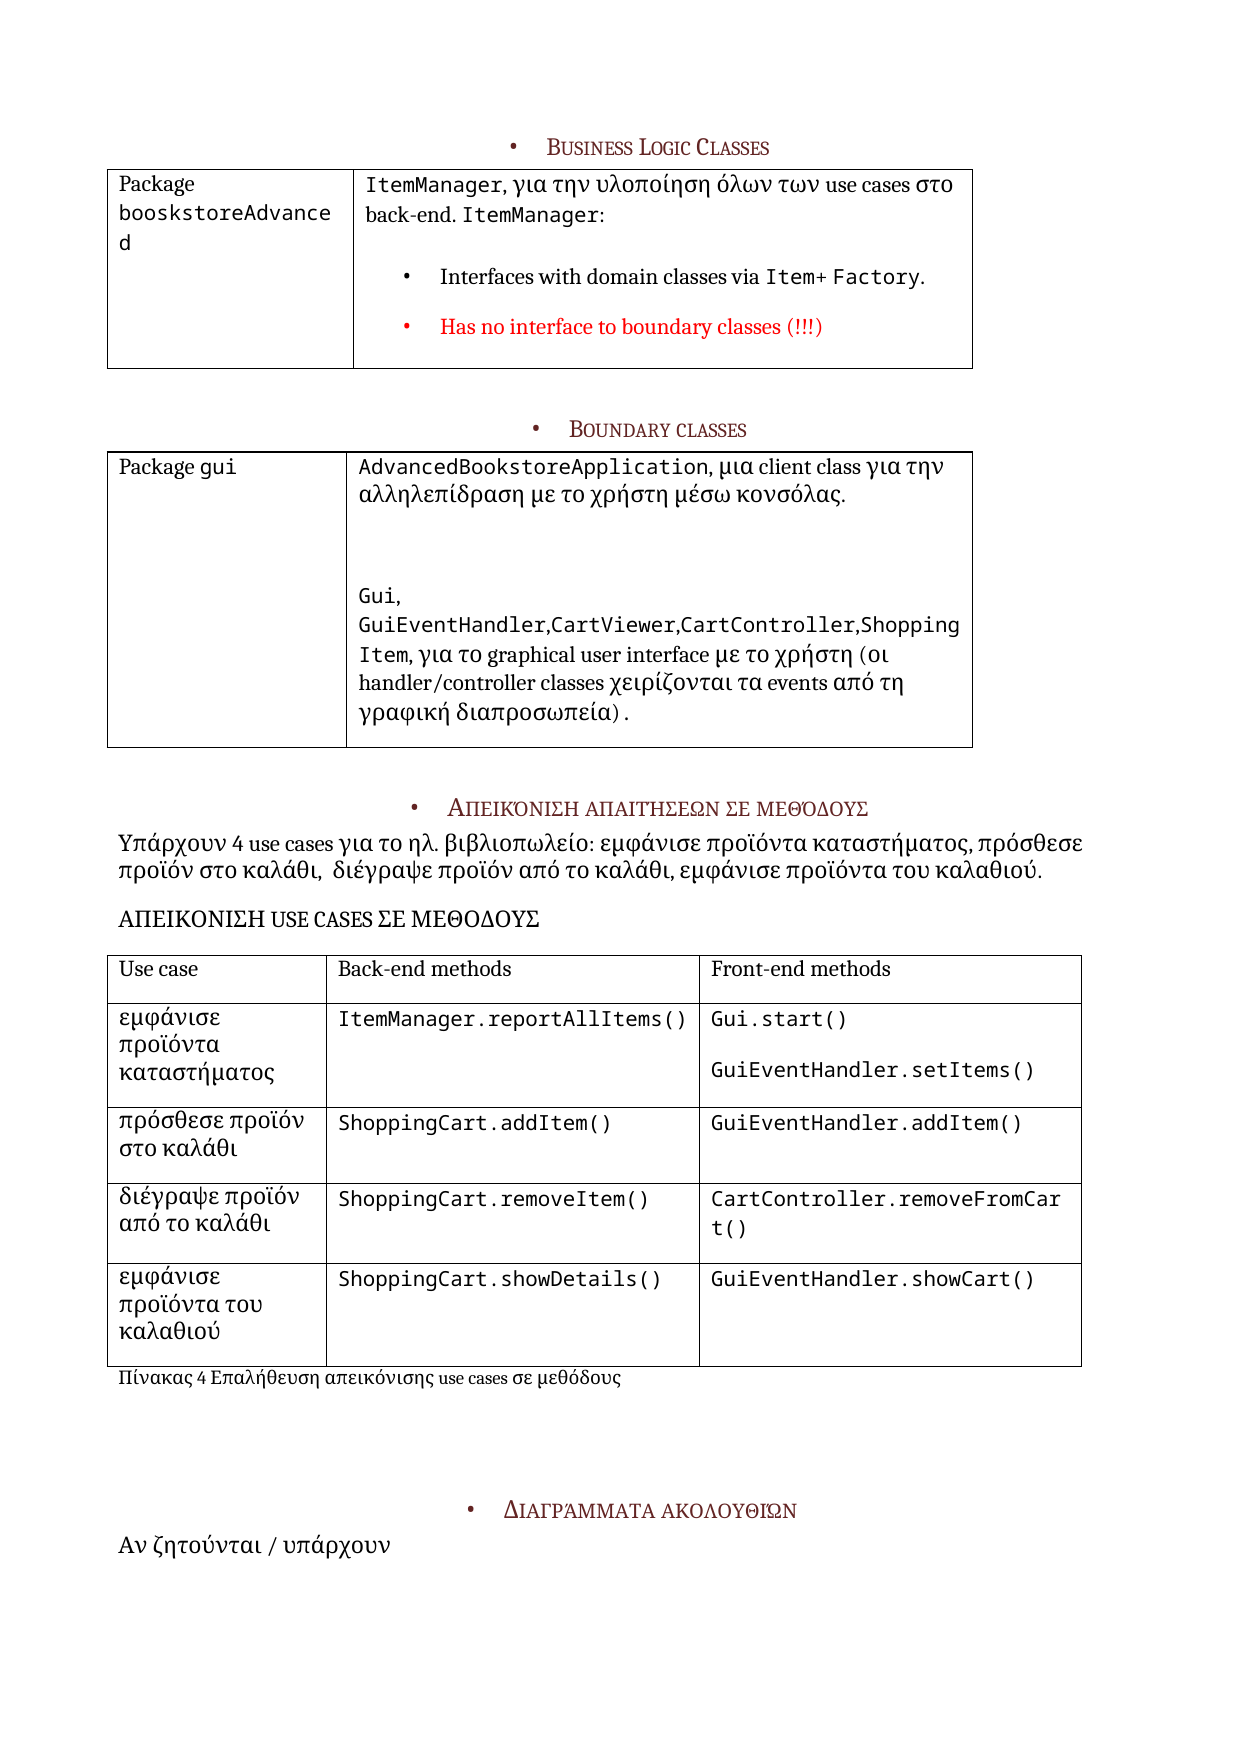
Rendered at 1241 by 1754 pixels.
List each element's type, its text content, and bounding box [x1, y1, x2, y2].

table_cell πρόσθεσε προϊόν στο καλάθι [108, 1108, 326, 1183]
table_header Package gui [108, 453, 346, 747]
text Αν ζητούνται / υπάρχουν [118, 1533, 1122, 1559]
list Boundary classes [156, 400, 1122, 451]
table_header ItemManager, για την υλοποίηση όλων των use cases στο back-end. ItemManager: Interfaces with domain classes via Item+ Factory. Has no interface to boundary classes (!!!) [354, 170, 972, 368]
table_header Use case [108, 956, 326, 1003]
text Πίνακας 4 Επαλήθευση απεικόνισης use cases σε μεθόδους [118, 1367, 1122, 1389]
table_header Front-end methods [700, 956, 1081, 1003]
list Business Logic Classes [156, 118, 1122, 169]
list Απεικόνιση απαιτήσεων σε μεθόδους [156, 779, 1122, 831]
text ΑΠΕΙΚΟΝΙΣΗ USE CASES ΣΕ ΜΕΘΟΔΟΥΣ [118, 907, 1122, 933]
table_cell διέγραψε προϊόν από το καλάθι [108, 1184, 326, 1263]
text Υπάρχουν 4 use cases για το ηλ. βιβλιοπωλείο: εμφάνισε προϊόντα καταστήματος, πρόσθεσε προϊόν στο καλάθι, διέγραψε προϊόν από το καλάθι, εμφάνισε προϊόντα του καλαθιού. [118, 831, 1122, 884]
table_cell ShoppingCart.showDetails() [327, 1264, 699, 1366]
table_cell ShoppingCart.removeItem() [327, 1184, 699, 1263]
table_cell εμφάνισε προϊόντα καταστήματος [108, 1004, 326, 1107]
table_cell GuiEventHandler.addItem() [700, 1108, 1081, 1183]
table_cell ItemManager.reportAllItems() [327, 1004, 699, 1107]
list Διαγράμματα ακολουθιών [141, 1482, 1122, 1533]
table_cell CartController.removeFromCart() [700, 1184, 1081, 1263]
table_cell ShoppingCart.addItem() [327, 1108, 699, 1183]
table_header Back-end methods [327, 956, 699, 1003]
table_cell GuiEventHandler.showCart() [700, 1264, 1081, 1366]
table_header AdvancedBookstoreApplication, μια client class για την αλληλεπίδραση με το χρήστη μέσω κονσόλας. Gui, GuiEventHandler,CartViewer,CartController,ShoppingItem, για το graphical user interface με το χρήστη (οι handler/controller classes χειρίζονται τα events από τη γραφική διαπροσωπεία). [347, 453, 972, 747]
table_cell Gui.start() GuiEventHandler.setItems() [700, 1004, 1081, 1107]
table_cell εμφάνισε προϊόντα του καλαθιού [108, 1264, 326, 1366]
table_header Package booskstoreAdvanced [108, 170, 353, 368]
